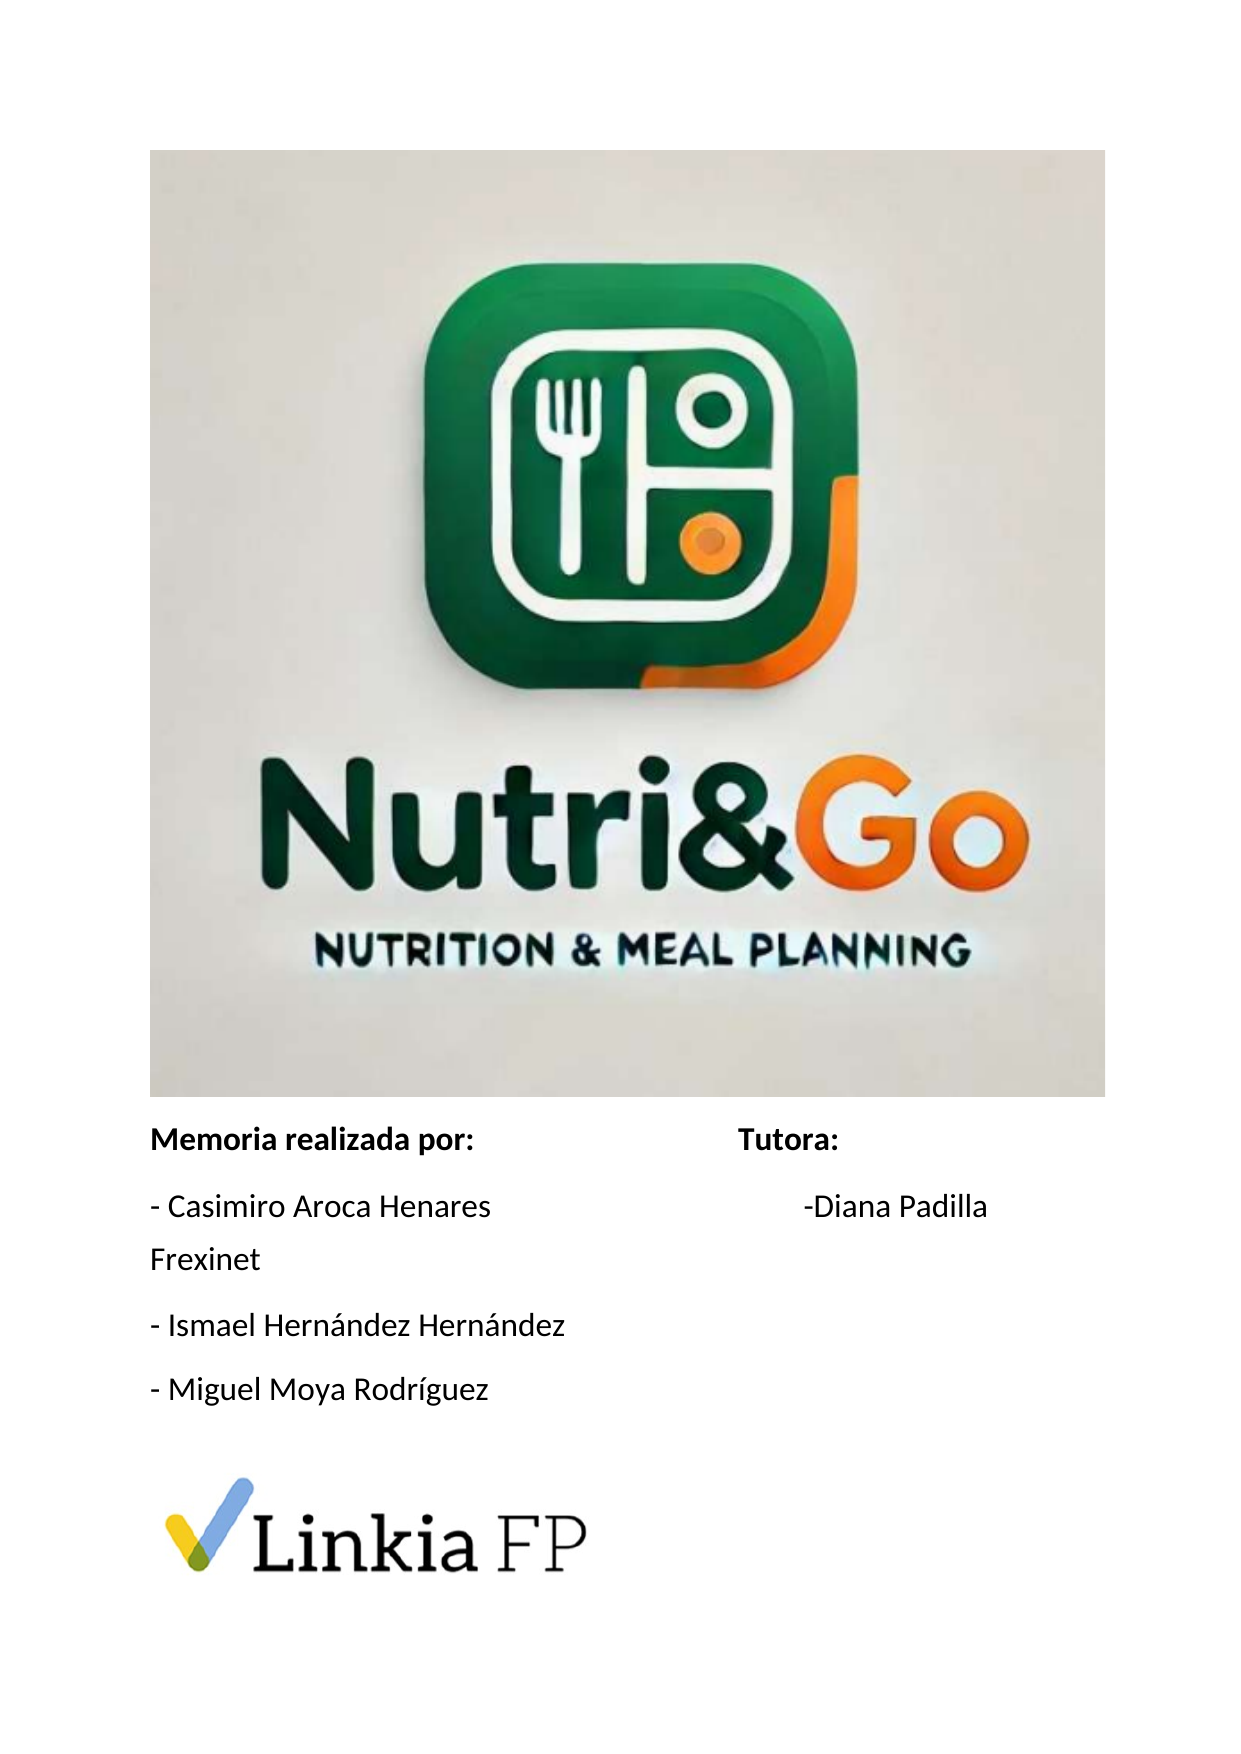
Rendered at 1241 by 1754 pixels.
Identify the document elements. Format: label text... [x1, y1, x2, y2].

text - Ismael Hernández Hernández [150, 1304, 1090, 1345]
text Memoria realizada por: Tutora: [150, 1118, 1090, 1159]
text - Miguel Moya Rodríguez [150, 1368, 1090, 1408]
text - Casimiro Aroca Henares -Diana Padilla Frexinet [150, 1182, 1090, 1280]
